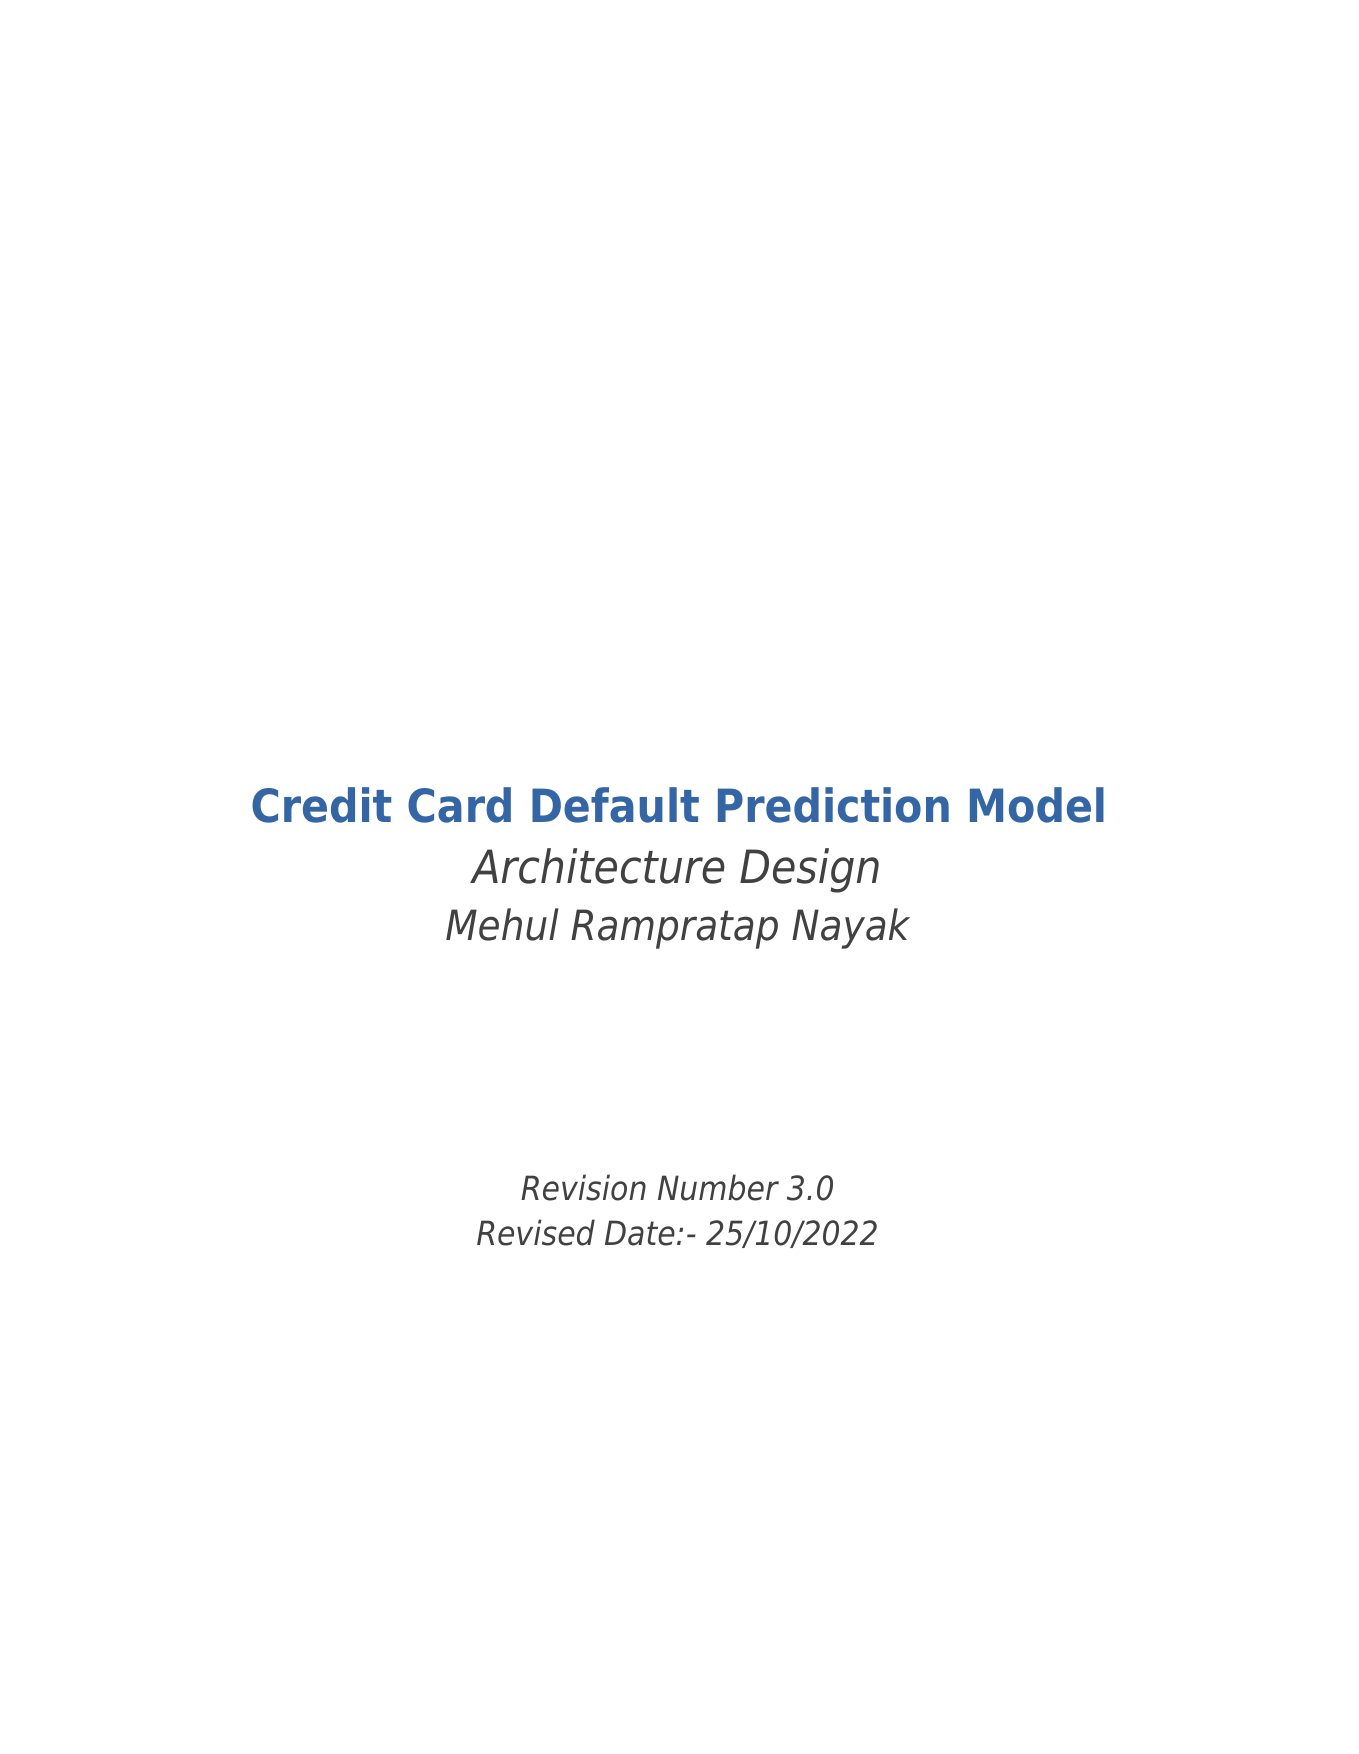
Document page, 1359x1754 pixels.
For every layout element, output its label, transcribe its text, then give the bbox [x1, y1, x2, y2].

text Architecture Design [177, 841, 1181, 894]
text Credit Card Default Prediction Model [177, 780, 1181, 833]
text Revised Date:- 25/10/2022 [177, 1214, 1181, 1253]
text Revision Number 3.0 [177, 1170, 1181, 1208]
text Mehul Rampratap Nayak [177, 902, 1181, 951]
